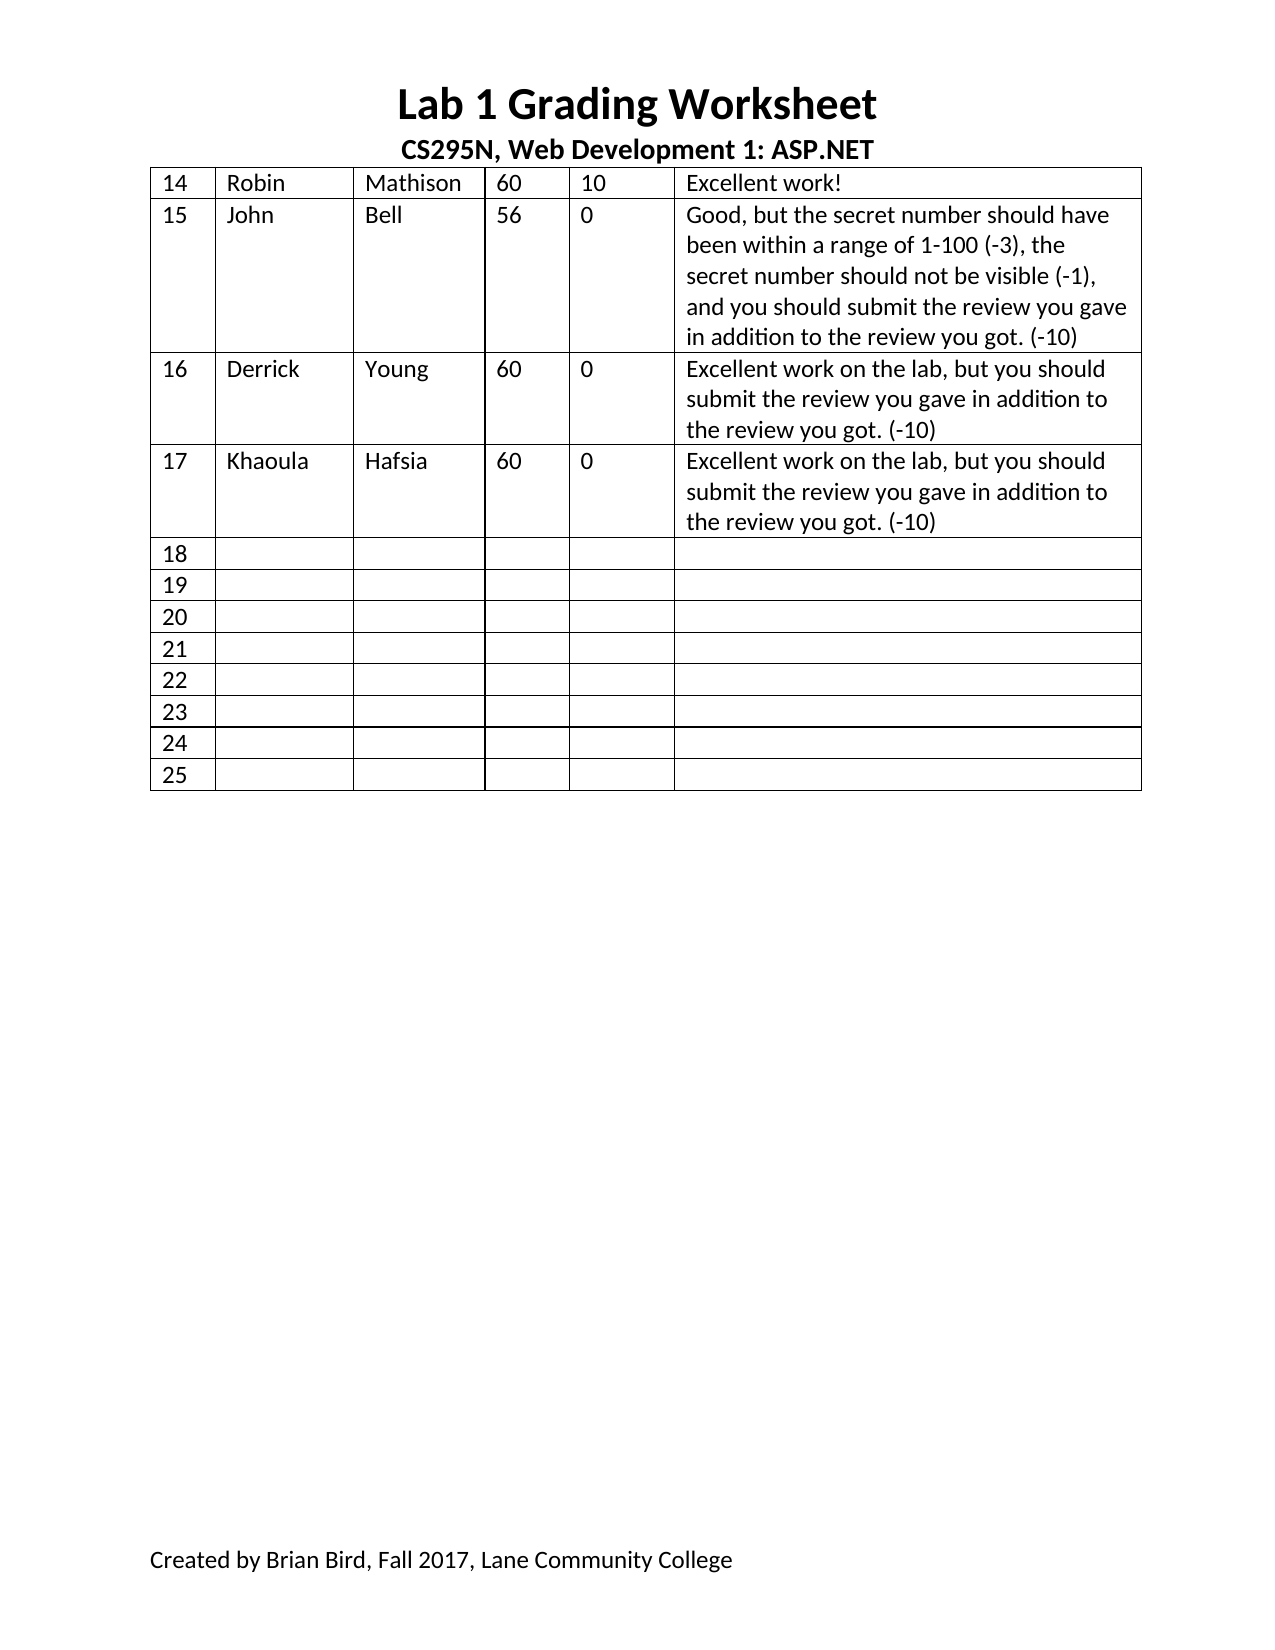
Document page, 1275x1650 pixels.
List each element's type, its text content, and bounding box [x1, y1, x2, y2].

table_cell 14 [151, 168, 215, 198]
table_cell 20 [151, 601, 215, 632]
table_cell [216, 759, 353, 789]
table_cell [354, 664, 484, 695]
table_cell 22 [151, 664, 215, 695]
table_cell [570, 696, 674, 726]
table_cell Derrick [216, 353, 353, 444]
table_cell Bell [354, 199, 484, 352]
table_cell [675, 728, 1141, 758]
table_cell [486, 759, 569, 789]
table_cell [354, 696, 484, 726]
table_cell Hafsia [354, 445, 484, 537]
table_cell 18 [151, 538, 215, 568]
table_cell Mathison [354, 168, 484, 198]
table_cell [486, 538, 569, 568]
table_cell 60 [486, 353, 569, 444]
table_cell 60 [486, 445, 569, 537]
table_cell [486, 570, 569, 600]
table_cell 0 [570, 199, 674, 352]
table_cell 15 [151, 199, 215, 352]
table_cell Young [354, 353, 484, 444]
table_cell 21 [151, 633, 215, 663]
table_cell [354, 538, 484, 568]
table_cell 17 [151, 445, 215, 537]
table_cell [216, 601, 353, 632]
table_cell Excellent work on the lab, but you should submit the review you gave in addition to the review you got. (-10) [675, 445, 1141, 537]
table_cell [675, 601, 1141, 632]
table_cell [354, 728, 484, 758]
table_cell [570, 570, 674, 600]
table_cell 60 [486, 168, 569, 198]
table_cell [675, 570, 1141, 600]
table_cell [486, 696, 569, 726]
table_cell [486, 664, 569, 695]
table_cell [216, 664, 353, 695]
table_cell [675, 696, 1141, 726]
table_cell 19 [151, 570, 215, 600]
table_cell [486, 728, 569, 758]
table_cell Good, but the secret number should have been within a range of 1-100 (-3), the secret number should not be visible (-1), and you should submit the review you gave in addition to the review you got. (-10) [675, 199, 1141, 352]
table_cell [486, 601, 569, 632]
table_cell [570, 538, 674, 568]
table_cell [675, 759, 1141, 789]
table_cell [216, 696, 353, 726]
table_cell 56 [486, 199, 569, 352]
table_cell 10 [570, 168, 674, 198]
table_cell [486, 633, 569, 663]
table_cell 23 [151, 696, 215, 726]
table_cell Robin [216, 168, 353, 198]
table_cell [354, 633, 484, 663]
table_cell 25 [151, 759, 215, 789]
table_cell [216, 570, 353, 600]
table_cell 0 [570, 445, 674, 537]
table_cell [354, 570, 484, 600]
table_cell [216, 633, 353, 663]
table_cell Excellent work on the lab, but you should submit the review you gave in addition to the review you got. (-10) [675, 353, 1141, 444]
table_cell Khaoula [216, 445, 353, 537]
table_cell [570, 664, 674, 695]
table_cell 24 [151, 728, 215, 758]
table_cell [354, 601, 484, 632]
table_cell [675, 664, 1141, 695]
table_cell [570, 633, 674, 663]
table_cell [216, 728, 353, 758]
table_cell Excellent work! [675, 168, 1141, 198]
table_cell [675, 633, 1141, 663]
table_cell John [216, 199, 353, 352]
table_cell 0 [570, 353, 674, 444]
table_cell [570, 759, 674, 789]
table_cell [675, 538, 1141, 568]
table_cell [570, 601, 674, 632]
table_cell [570, 728, 674, 758]
table_cell 16 [151, 353, 215, 444]
table_cell [354, 759, 484, 789]
table_cell [216, 538, 353, 568]
